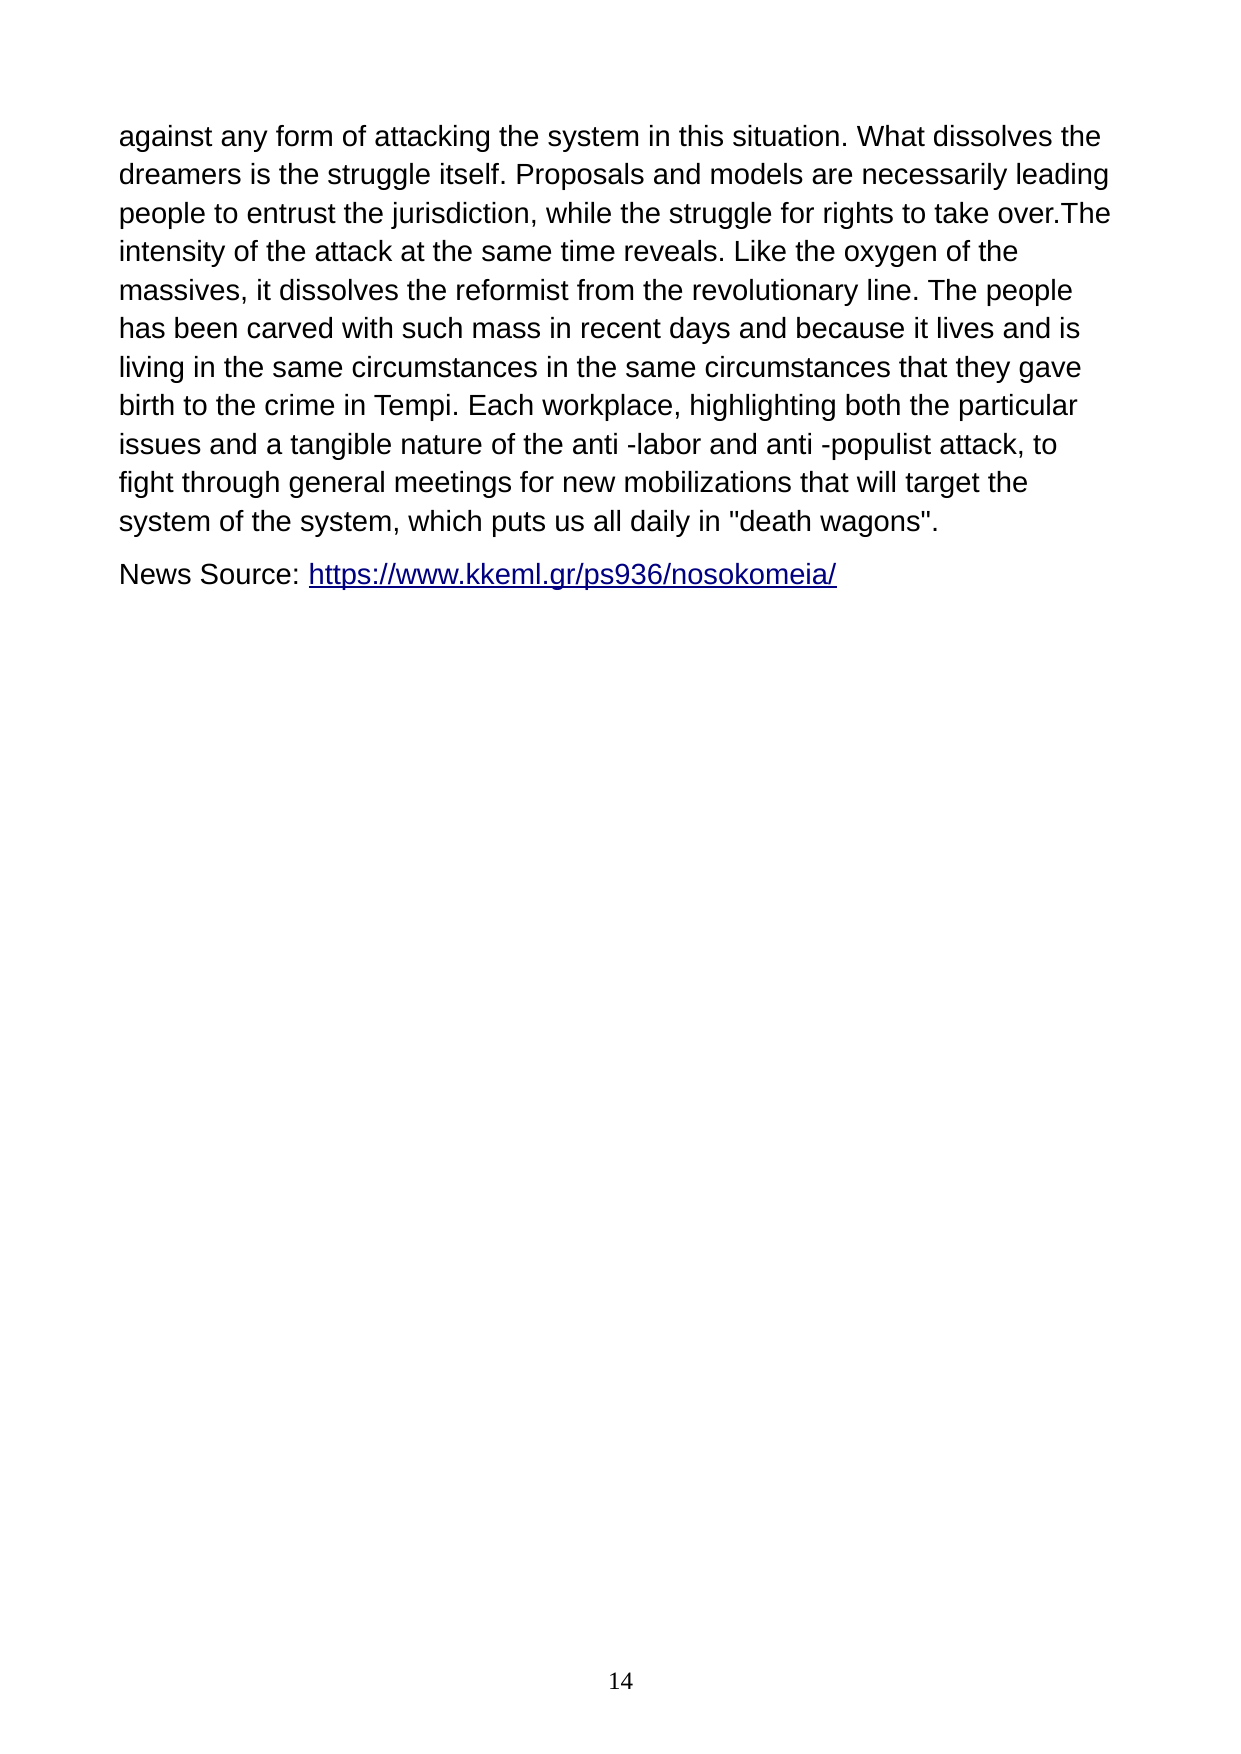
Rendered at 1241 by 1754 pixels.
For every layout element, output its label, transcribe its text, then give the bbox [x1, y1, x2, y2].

text News Source: https://www.kkeml.gr/ps936/nosokomeia/ [118, 557, 1122, 591]
text against any form of attacking the system in this situation. What dissolves the dreamers is the struggle itself. Proposals and models are necessarily leading people to entrust the jurisdiction, while the struggle for rights to take over.The intensity of the attack at the same time reveals. Like the oxygen of the massives, it dissolves the reformist from the revolutionary line. The people has been carved with such mass in recent days and because it lives and is living in the same circumstances in the same circumstances that they gave birth to the crime in Tempi. Each workplace, highlighting both the particular issues and a tangible nature of the anti -labor and anti -populist attack, to fight through general meetings for new mobilizations that will target the system of the system, which puts us all daily in "death wagons". [118, 118, 1122, 537]
